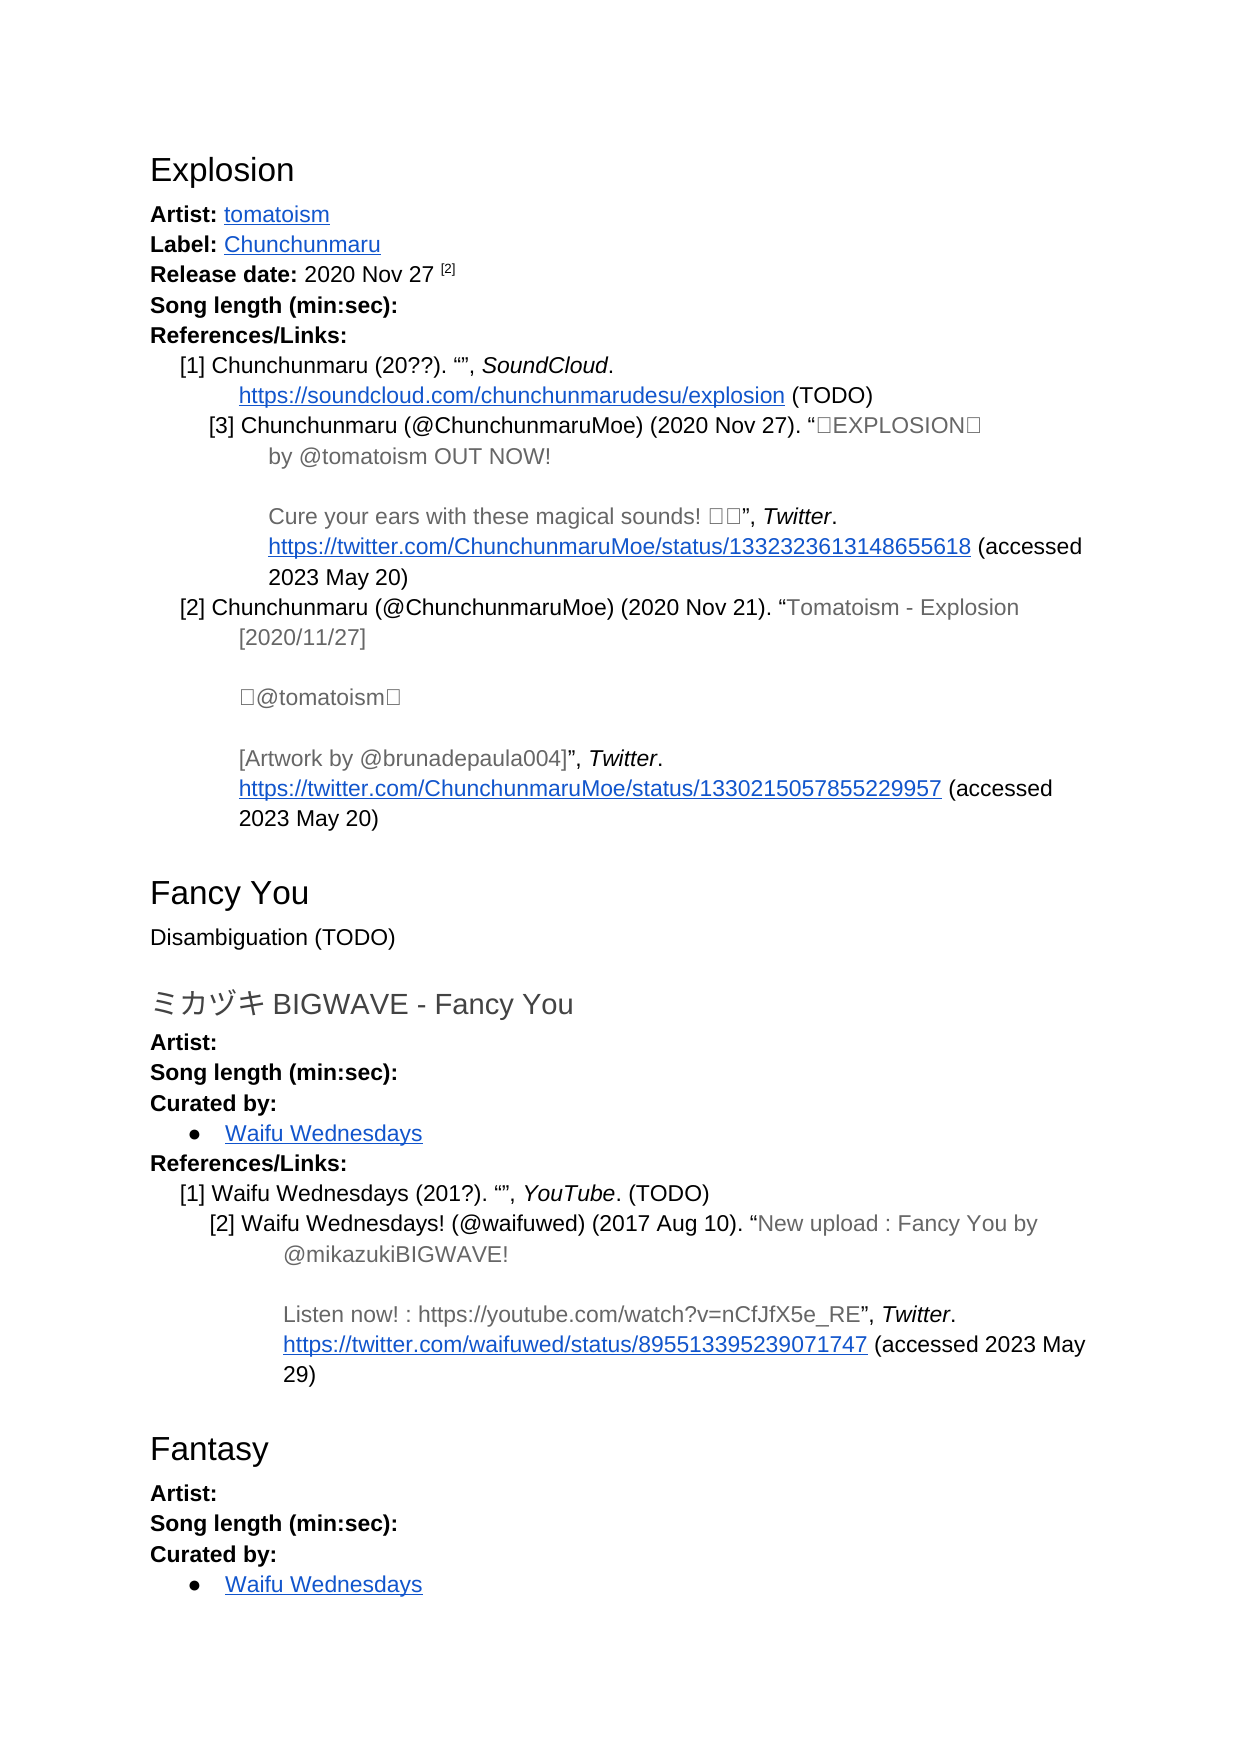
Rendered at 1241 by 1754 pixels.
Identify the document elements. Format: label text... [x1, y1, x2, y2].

text Song length (min:sec): [150, 292, 1090, 318]
text Curated by: [150, 1541, 1090, 1567]
text Song length (min:sec): [150, 1059, 1090, 1086]
text Artist: [150, 1029, 1090, 1056]
list Waifu Wednesdays [187, 1120, 1090, 1146]
text References/Links: [150, 322, 1090, 348]
subtitle Explosion [150, 150, 1090, 188]
subtitle Fancy You [150, 873, 1090, 911]
text [2] Chunchunmaru (@ChunchunmaruMoe) (2020 Nov 21). “Tomatoism - Explosion [2020/11/27] 💥@tomatoism💥 [Artwork by @brunadepaula004]”, Twitter. https://twitter.com/ChunchunmaruMoe/status/1330215057855229957 (accessed 2023 May 20) [179, 594, 1090, 831]
text Release date: 2020 Nov 27 [2] [150, 261, 1090, 288]
text Artist: tomatoism [150, 201, 1090, 227]
text [2] Waifu Wednesdays! (@waifuwed) (2017 Aug 10). “New upload : Fancy You by @mikazukiBIGWAVE! Listen now! : https://youtube.com/watch?v=nCfJfX5e_RE”, Twitter. https://twitter.com/waifuwed/status/895513395239071747 (accessed 2023 May 29) [209, 1210, 1090, 1388]
text [3] Chunchunmaru (@ChunchunmaruMoe) (2020 Nov 27). “💥EXPLOSION💥 by @tomatoism OUT NOW! Cure your ears with these magical sounds! ✨✨”, Twitter. https://twitter.com/ChunchunmaruMoe/status/1332323613148655618 (accessed 2023 May 20) [209, 412, 1090, 590]
text Artist: [150, 1480, 1090, 1506]
text [1] Waifu Wednesdays (201?). “”, YouTube. (TODO) [179, 1180, 1090, 1207]
text Disambiguation (TODO) [150, 924, 1090, 950]
text Label: Chunchunmaru [150, 231, 1090, 257]
subtitle ミカヅキBIGWAVE - Fancy You [150, 987, 1090, 1021]
list Waifu Wednesdays [187, 1571, 1090, 1597]
text Curated by: [150, 1089, 1090, 1116]
text References/Links: [150, 1150, 1090, 1176]
text [1] Chunchunmaru (20??). “”, SoundCloud. https://soundcloud.com/chunchunmarudesu/explosion (TODO) [179, 352, 1090, 408]
text Song length (min:sec): [150, 1510, 1090, 1537]
subtitle Fantasy [150, 1429, 1090, 1468]
